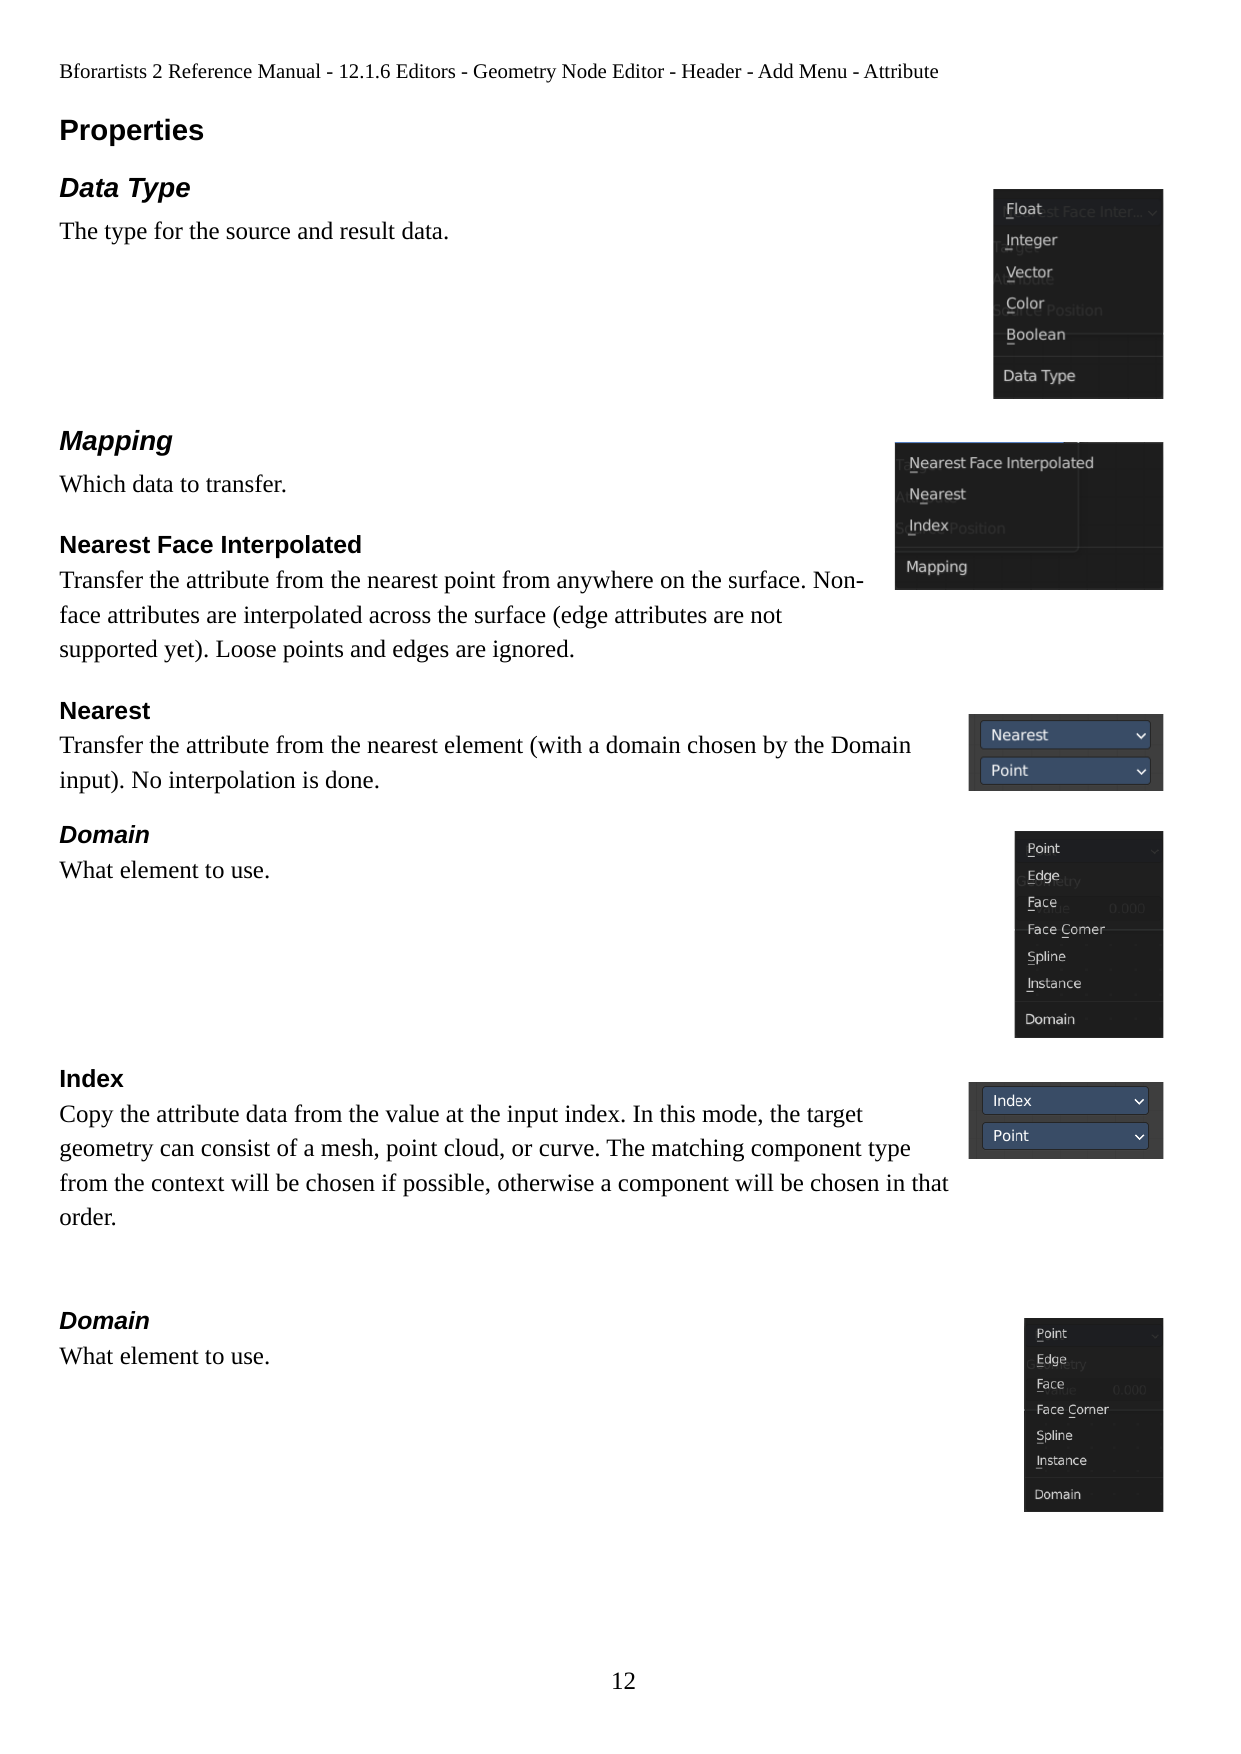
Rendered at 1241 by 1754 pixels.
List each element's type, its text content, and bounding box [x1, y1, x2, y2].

subtitle Domain [59, 820, 1181, 849]
picture [993, 189, 1164, 399]
subtitle Data Type [59, 171, 1181, 203]
text The type for the source and result data. [59, 216, 993, 244]
text What element to use. [59, 1341, 1024, 1370]
text What element to use. [59, 855, 1014, 884]
picture [968, 1082, 1164, 1159]
subtitle Properties [59, 113, 1181, 146]
text [1164, 1341, 1181, 1370]
text Which data to transfer. [59, 469, 894, 498]
text Transfer the attribute from the nearest point from anywhere on the surface. Non-face attributes are interpolated across the surface (edge attributes are not supported yet). Loose points and edges are ignored. [59, 565, 1181, 663]
text [1164, 469, 1181, 498]
text [1164, 855, 1181, 884]
picture [1014, 831, 1164, 1038]
subtitle Nearest [59, 696, 1181, 724]
subtitle Domain [59, 1306, 1181, 1335]
subtitle Index [59, 1064, 1181, 1092]
picture [968, 714, 1164, 791]
picture [894, 442, 1164, 590]
subtitle Nearest Face Interpolated [59, 530, 894, 559]
picture [1024, 1318, 1164, 1512]
text Transfer the attribute from the nearest element (with a domain chosen by the Domain input). No interpolation is done. [59, 731, 1181, 794]
subtitle Mapping [59, 424, 1181, 456]
text Copy the attribute data from the value at the input index. In this mode, the target geometry can consist of a mesh, point cloud, or curve. The matching component type from the context will be chosen if possible, otherwise a component will be chosen in that order. [59, 1099, 1181, 1231]
